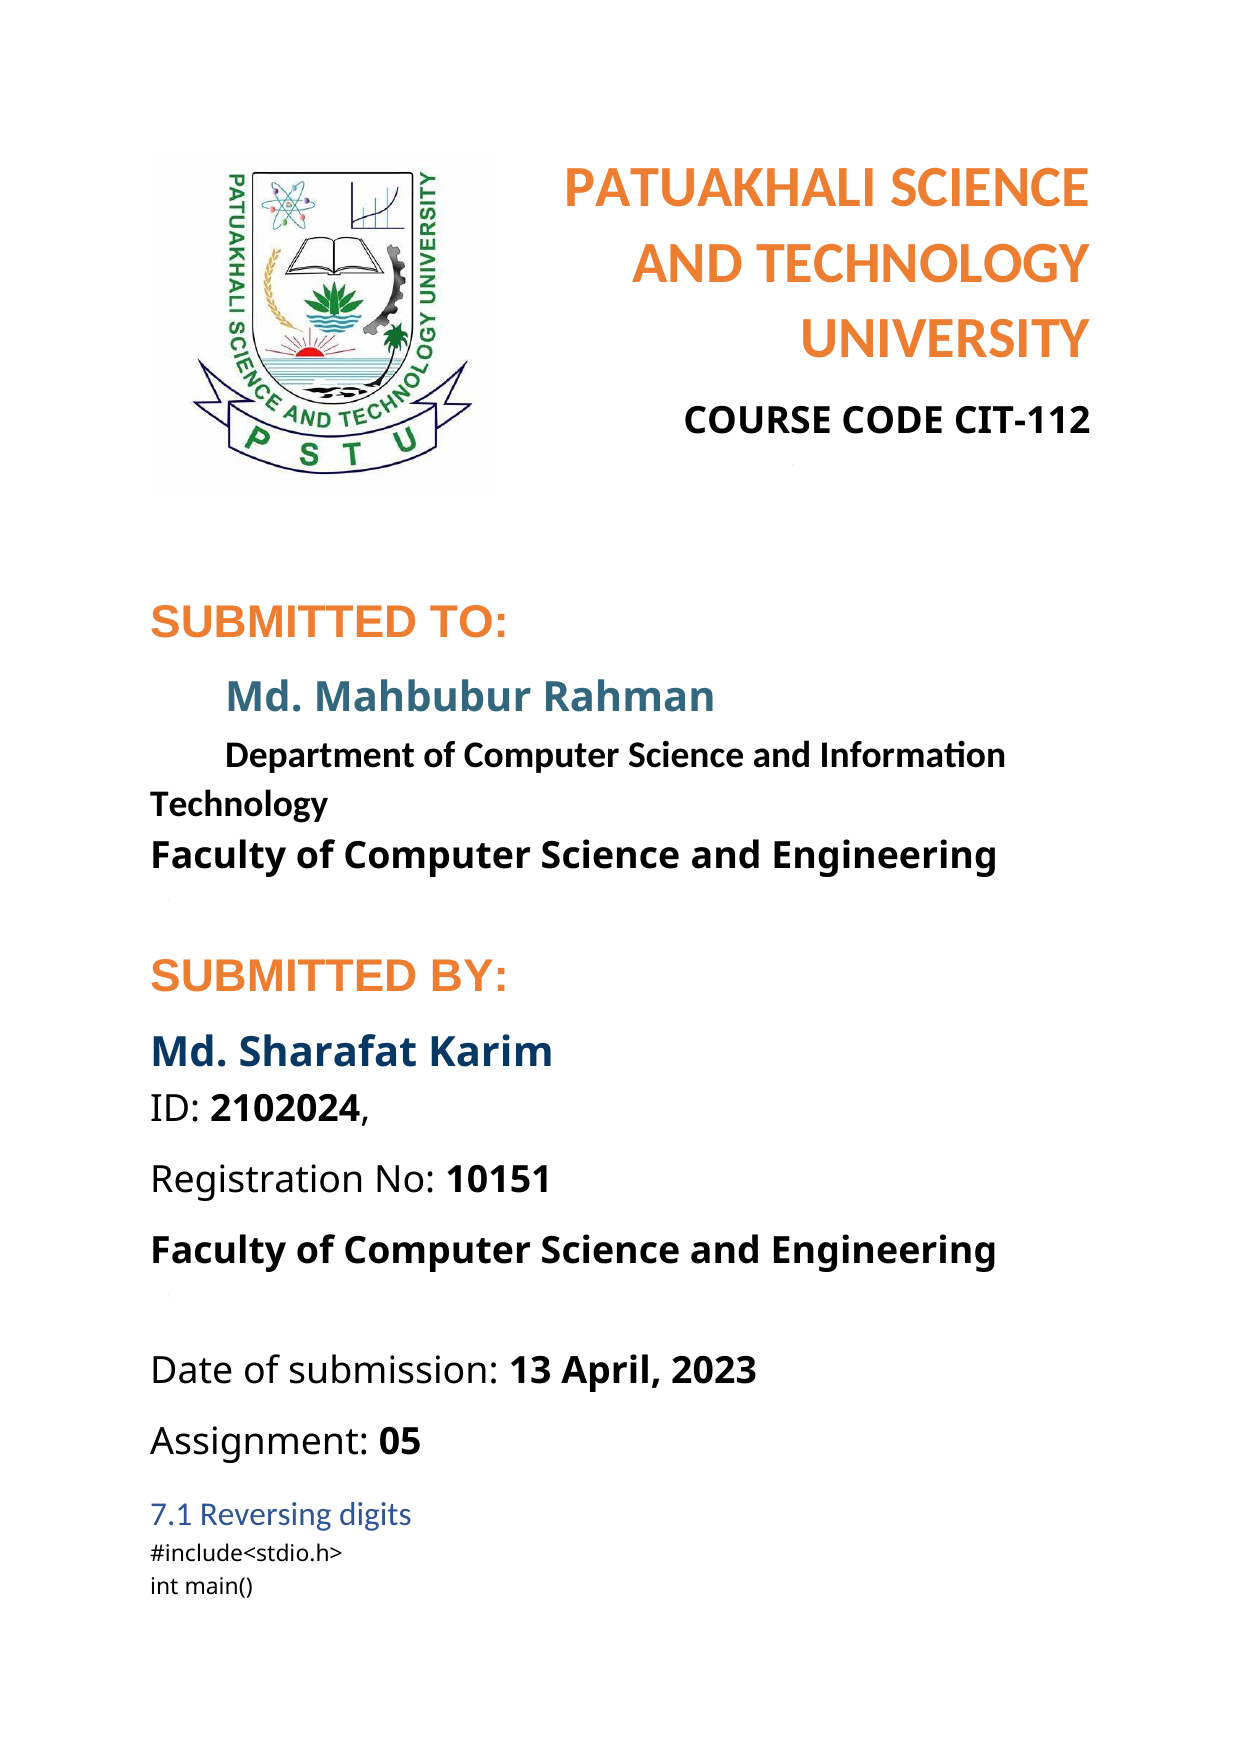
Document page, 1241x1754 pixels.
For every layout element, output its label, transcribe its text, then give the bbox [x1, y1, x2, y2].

text Faculty of Computer Science and Engineering [150, 828, 1090, 879]
text SUBMITTED TO: [150, 594, 1090, 647]
text COURSE CODE CIT-112 [496, 393, 1090, 444]
text Assignment: 05 [150, 1414, 1090, 1465]
subtitle Md. Mahbubur Rahman [150, 667, 1090, 724]
text Date of submission: 13 April, 2023 [150, 1343, 1090, 1394]
text Md. Sharafat Karim [150, 1021, 1090, 1078]
text Registration No: 10151 [150, 1152, 1090, 1203]
subtitle 7.1 Reversing digits [150, 1493, 1090, 1534]
text Faculty of Computer Science and Engineering [150, 1223, 1090, 1274]
text SUBMITTED BY: [150, 949, 1090, 1002]
subtitle Department of Computer Science and Information Technology [150, 731, 1090, 826]
picture [154, 152, 496, 493]
text ID: 2102024, [150, 1082, 1090, 1133]
text PATUAKHALI SCIENCE AND TECHNOLOGY UNIVERSITY [150, 150, 1090, 372]
text #include<stdio.h> int main() [150, 1536, 1090, 1601]
